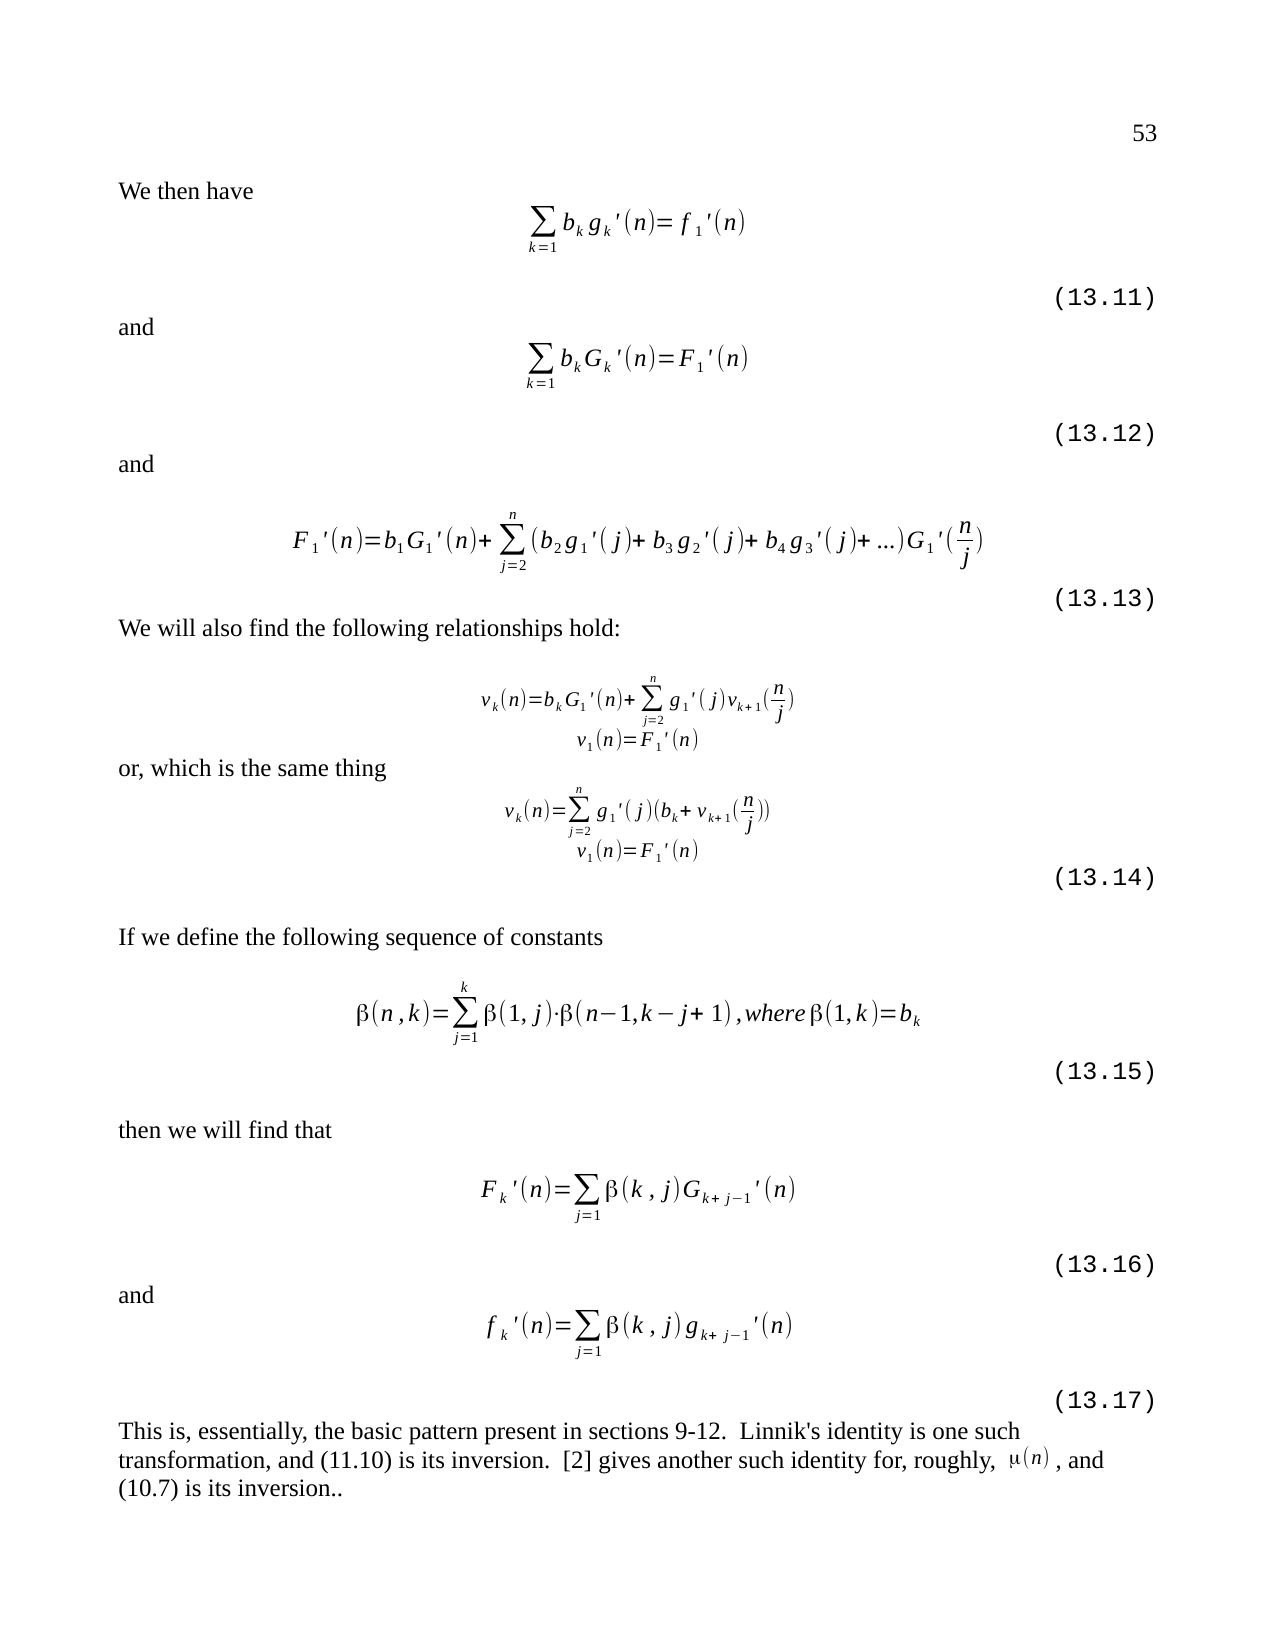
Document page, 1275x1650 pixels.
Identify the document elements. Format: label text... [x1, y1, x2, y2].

text (13.15) [118, 1058, 1157, 1087]
text This is, essentially, the basic pattern present in sections 9-12. Linnik's identity is one such transformation, and (11.10) is its inversion. [2] gives another such identity for, roughly, , and (10.7) is its inversion.. [118, 1416, 1157, 1502]
text (13.13) [118, 585, 1157, 613]
text or, which is the same thing [118, 753, 1157, 782]
text (13.17) [118, 1388, 1157, 1416]
text then we will find that [118, 1115, 1157, 1144]
text We then have [118, 176, 1157, 205]
text If we define the following sequence of constants [118, 922, 1157, 950]
text (13.16) [118, 1251, 1157, 1280]
text (13.14) [118, 864, 1157, 893]
text (13.12) [118, 420, 1157, 449]
text and [118, 312, 1157, 341]
text We will also find the following relationships hold: [118, 613, 1157, 642]
text (13.11) [118, 284, 1157, 312]
text and [118, 1280, 1157, 1308]
text and [118, 449, 1157, 477]
